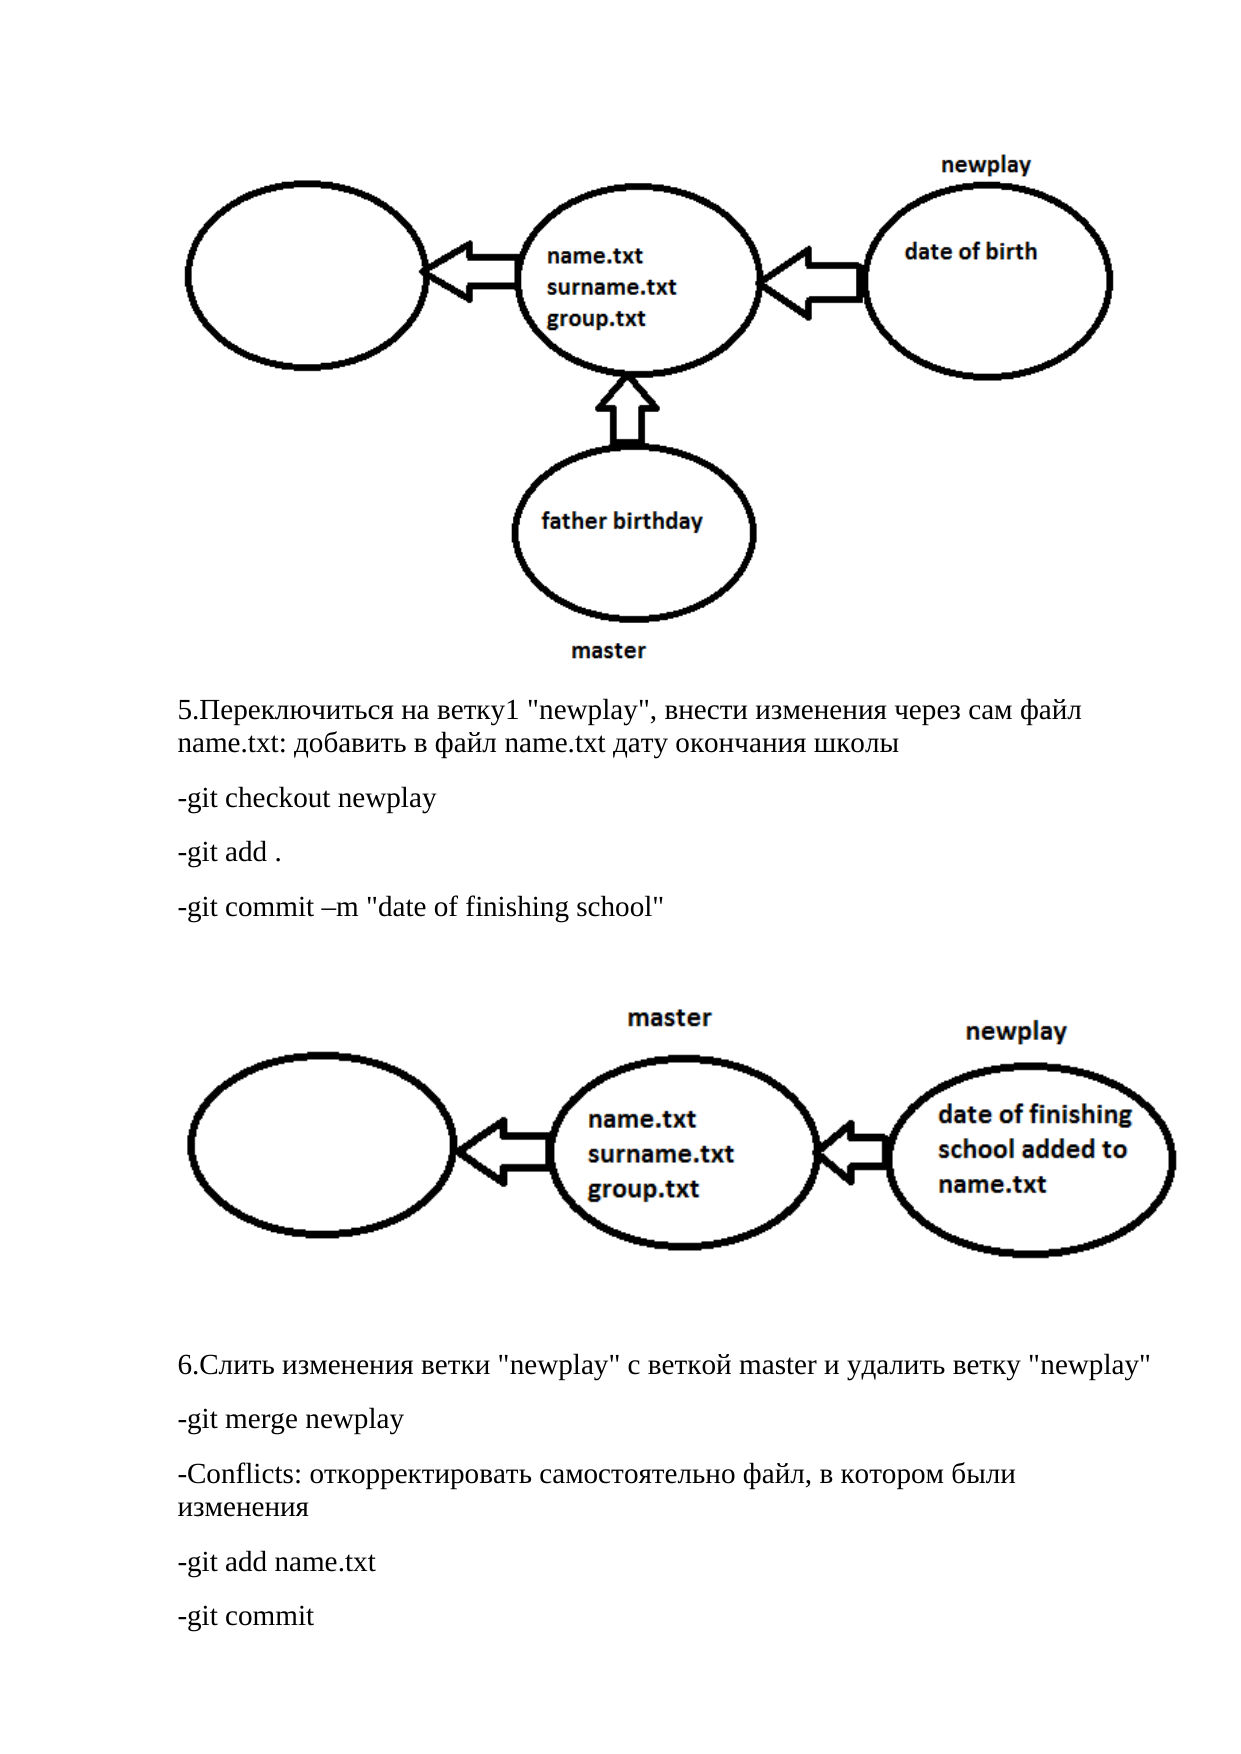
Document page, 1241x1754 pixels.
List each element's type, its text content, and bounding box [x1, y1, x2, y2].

picture [177, 943, 1184, 1278]
text 6.Слить изменения ветки "newplay" с веткой master и удалить ветку "newplay" [177, 1347, 1152, 1381]
picture [177, 118, 1120, 672]
text -git add name.txt [177, 1544, 1152, 1577]
text -git checkout newplay [177, 780, 1152, 813]
text -git commit [177, 1598, 1152, 1632]
text -git add . [177, 834, 1152, 868]
text -Conflicts: откорректировать самостоятельно файл, в котором были изменения [177, 1456, 1152, 1523]
text -git merge newplay [177, 1402, 1152, 1435]
text 5.Переключиться на ветку1 "newplay", внести изменения через сам файл name.txt: добавить в файл name.txt дату окончания школы [177, 692, 1152, 759]
text -git commit –m "date of finishing school" [177, 889, 1152, 922]
